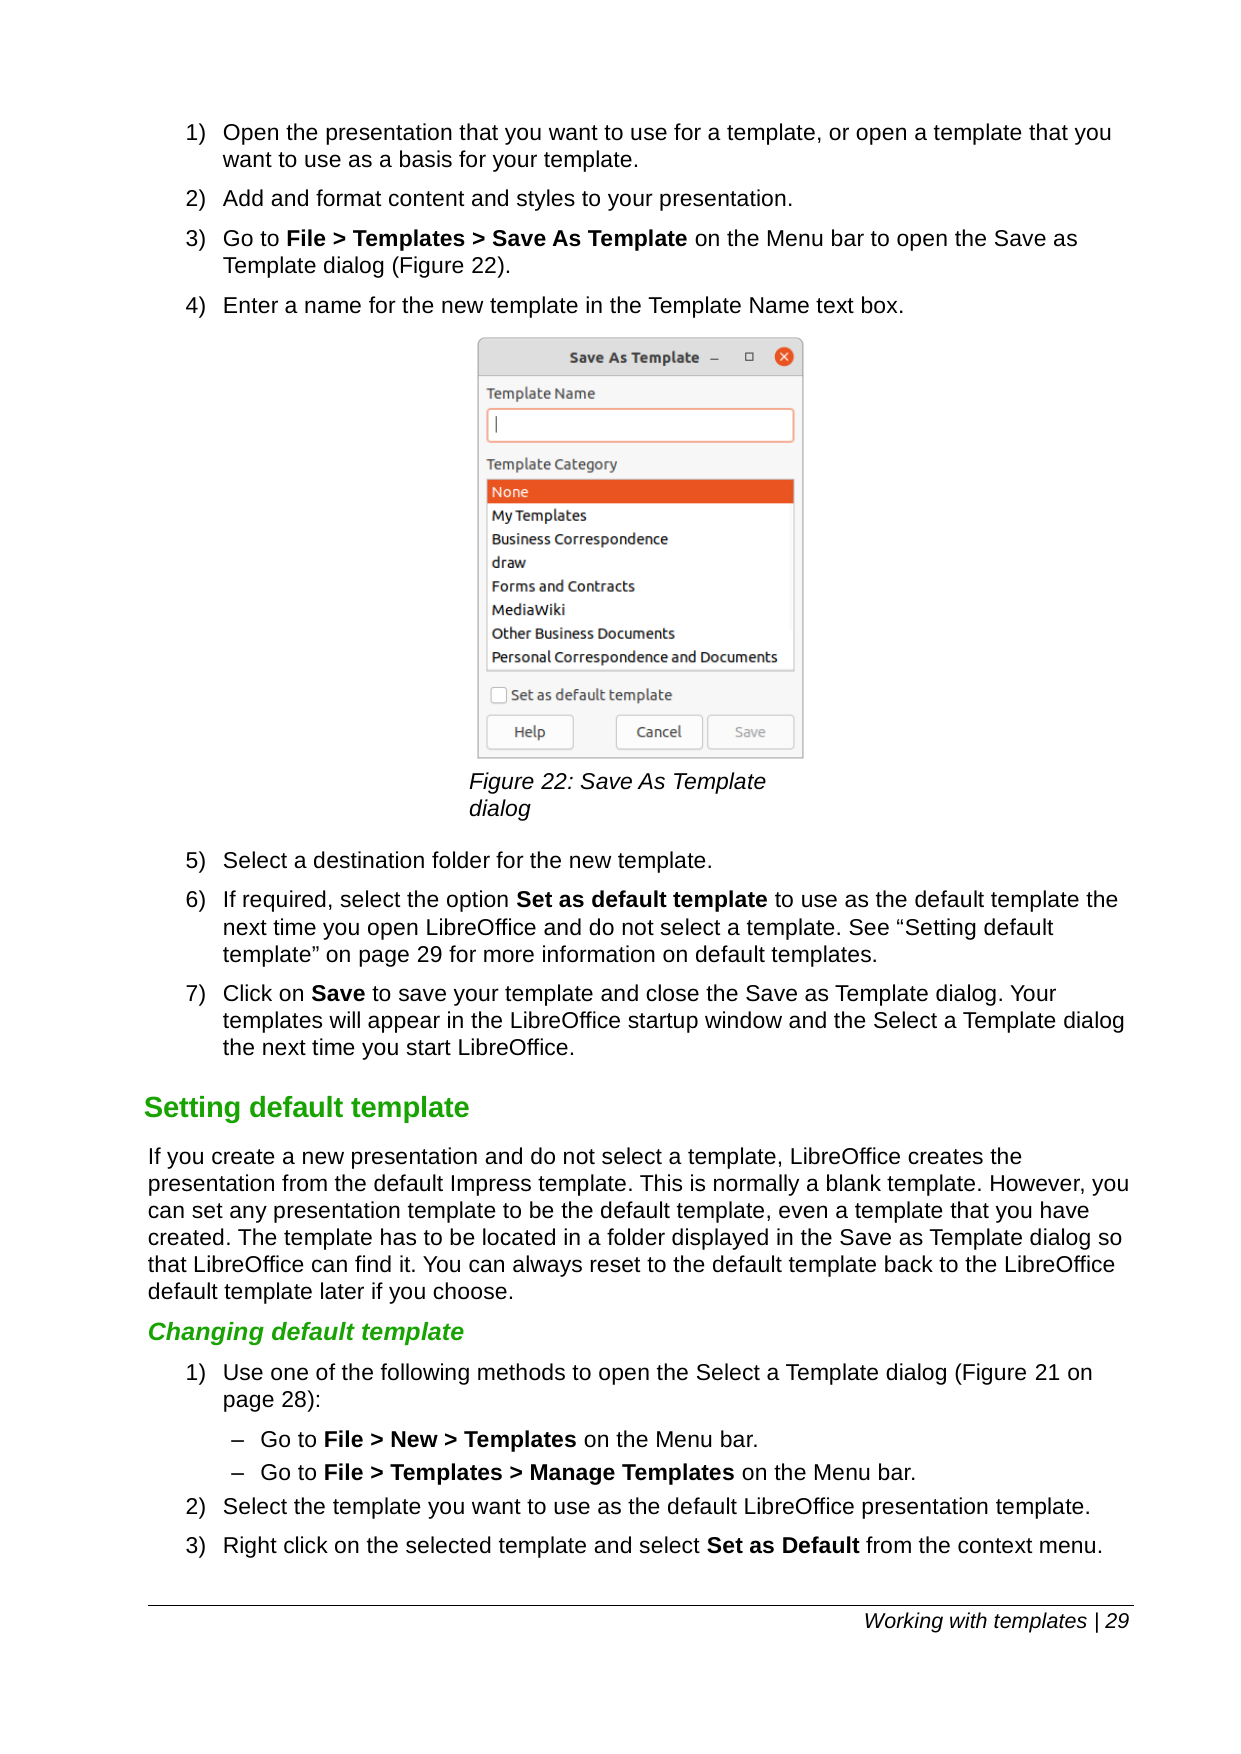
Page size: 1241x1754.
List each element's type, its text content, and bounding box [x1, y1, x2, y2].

list Use one of the following methods to open the Select a Template dialog (Figure 21 on page 27): [206, 1359, 1134, 1413]
list Go to File > New > Templates on the Menu bar. [231, 1425, 1134, 1452]
picture [468, 330, 813, 768]
list Select a destination folder for the new template. [206, 846, 1134, 873]
subtitle Setting default template [143, 1090, 1134, 1123]
list Select the template you want to use as the default LibreOffice presentation template. [206, 1492, 1134, 1519]
list Enter a name for the new template in the Template Name text box. [206, 291, 1134, 318]
text If you create a new presentation and do not select a template, LibreOffice creates the presentation from the default Impress template. This is normally a blank template. However, you can set any presentation template to be the default template, even a template that you have created. The template has to be located in a folder displayed in the Save as Template dialog so that LibreOffice can find it. You can always reset to the default template back to the LibreOffice default template later if you choose. [148, 1142, 1134, 1305]
list Click on Save to save your template and close the Save as Template dialog. Your templates will appear in the LibreOffice startup window and the Select a Template dialog the next time you start LibreOffice. [206, 979, 1134, 1061]
list Go to File > Templates > Manage Templates on the Menu bar. [231, 1459, 1134, 1486]
list If required, select the option Set as default template to use as the default template the next time you open LibreOffice and do not select a template. See “Setting default template” on page 29 for more information on default templates. [206, 886, 1134, 967]
list Go to File > Templates > Save As Template on the Menu bar to open the Save as Template dialog (Figure 22). [206, 224, 1134, 278]
list Right click on the selected template and select Set as Default from the context menu. [206, 1532, 1134, 1559]
text Figure 22: Save As Template dialog [469, 768, 813, 821]
list Add and format content and styles to your presentation. [206, 185, 1134, 212]
subtitle Changing default template [148, 1317, 1134, 1346]
list Open the presentation that you want to use for a template, or open a template that you want to use as a basis for your template. [206, 118, 1134, 172]
